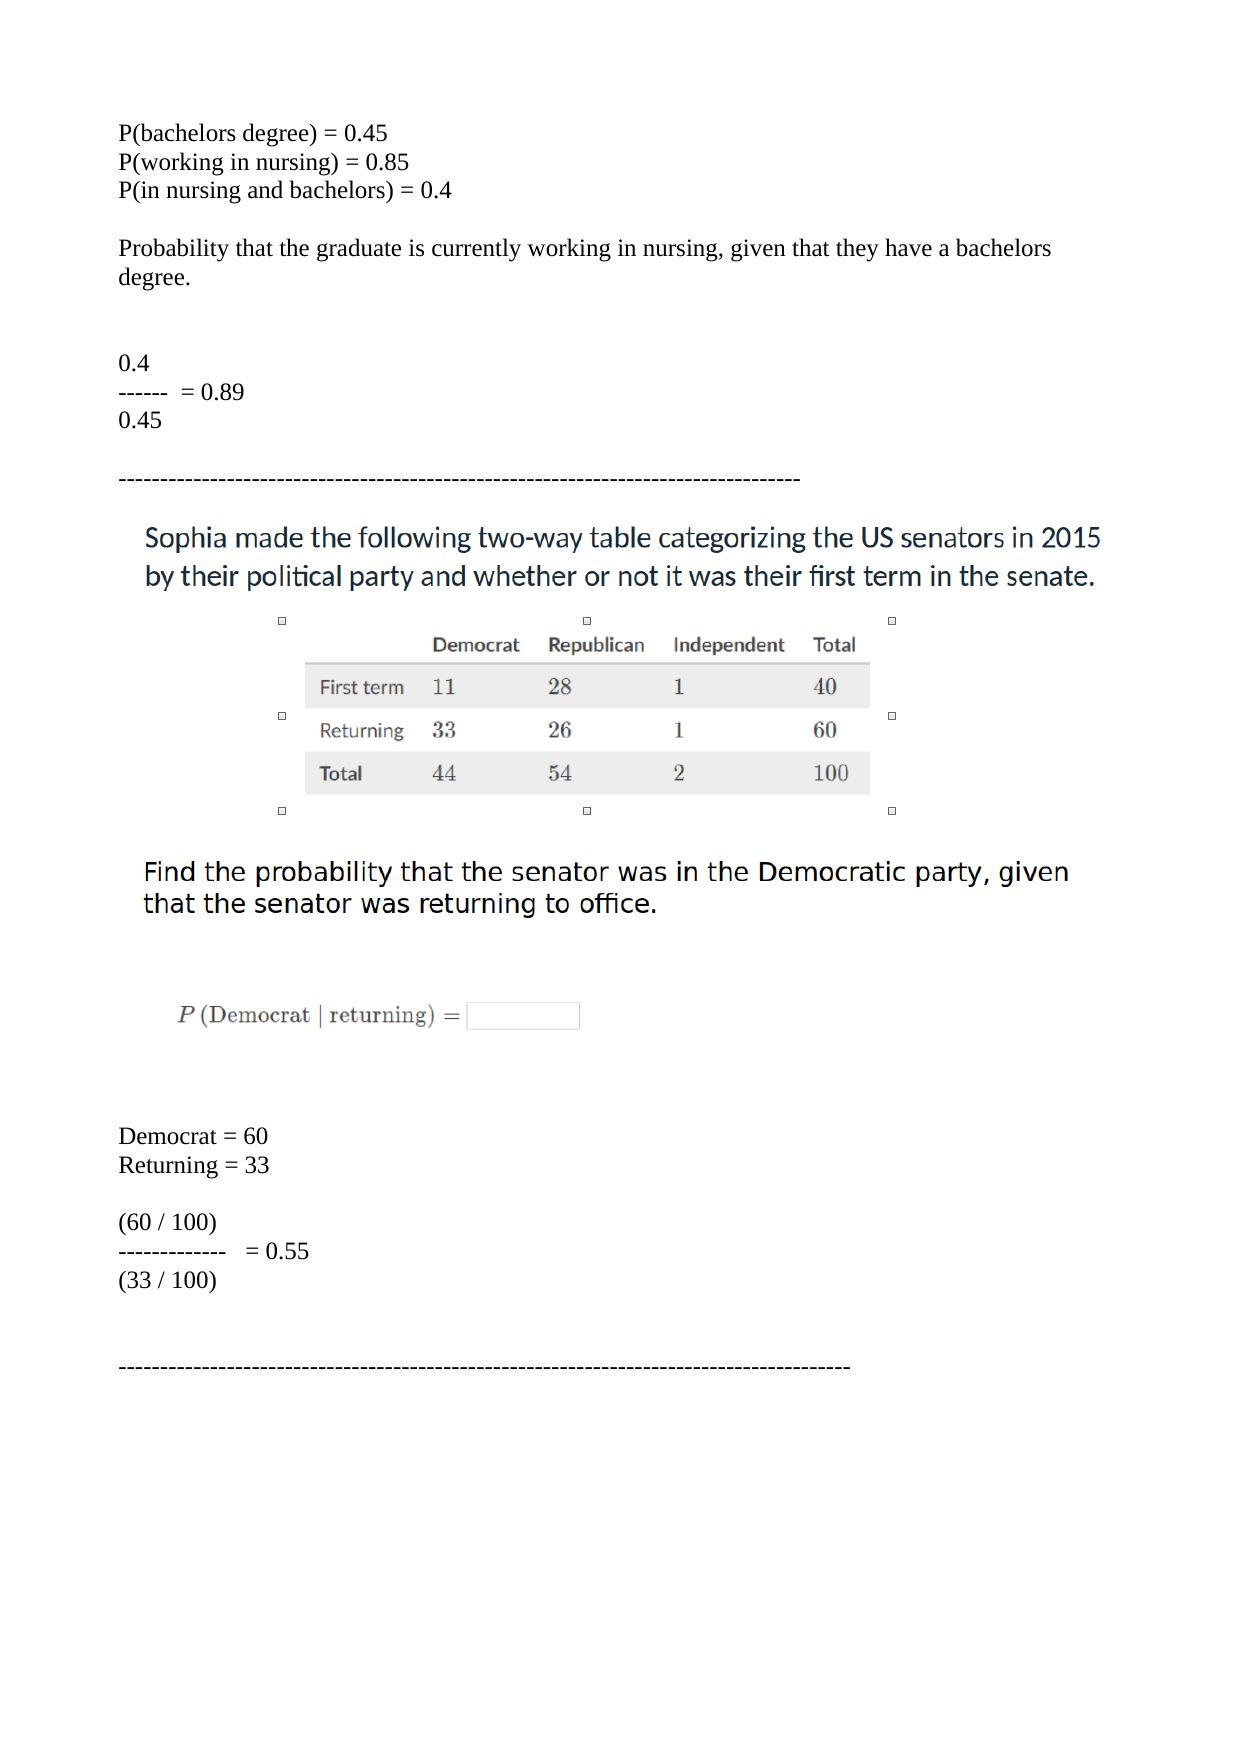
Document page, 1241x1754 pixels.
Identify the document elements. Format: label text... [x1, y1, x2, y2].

text 0.4 [118, 348, 1122, 377]
text ---------------------------------------------------------------------------------------- [118, 1351, 1122, 1380]
text Probability that the graduate is currently working in nursing, given that they have a bachelors degree. [118, 233, 1122, 291]
text (33 / 100) [118, 1265, 1122, 1294]
text (60 / 100) [118, 1207, 1122, 1236]
text ------------- = 0.55 [118, 1236, 1122, 1265]
picture [133, 513, 1138, 1064]
text P(in nursing and bachelors) = 0.4 [118, 176, 1122, 204]
text P(working in nursing) = 0.85 [118, 147, 1122, 176]
text ---------------------------------------------------------------------------------- [118, 463, 1122, 492]
text 0.45 [118, 406, 1122, 434]
text ------ = 0.89 [118, 377, 1122, 406]
text P(bachelors degree) = 0.45 [118, 118, 1122, 147]
text Returning = 33 [118, 1150, 1122, 1179]
text Democrat = 60 [118, 1121, 1122, 1150]
